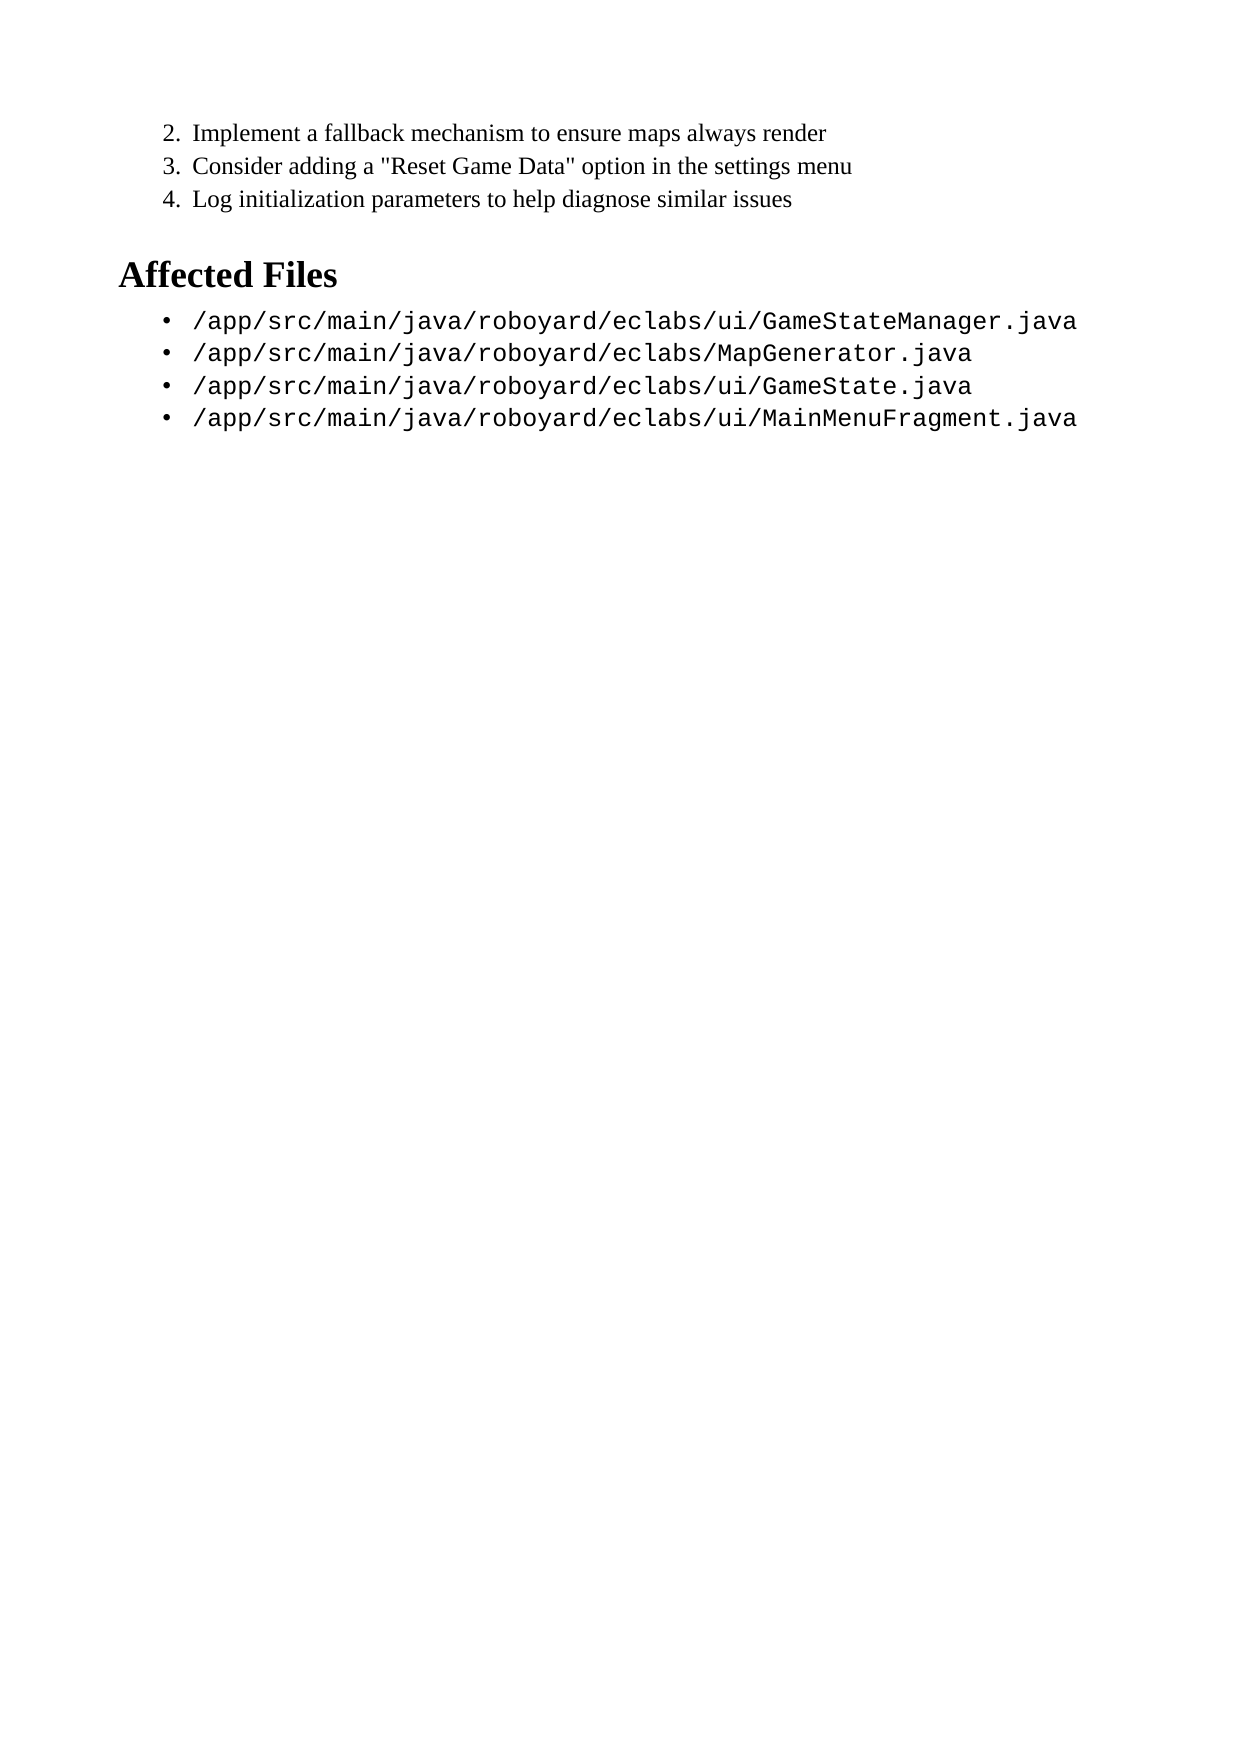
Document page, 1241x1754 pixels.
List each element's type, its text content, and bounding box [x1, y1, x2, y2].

list Implement a fallback mechanism to ensure maps always render [162, 118, 1122, 147]
subtitle Affected Files [118, 253, 1122, 296]
list Log initialization parameters to help diagnose similar issues [162, 184, 1122, 213]
list /app/src/main/java/roboyard/eclabs/MapGenerator.java [162, 341, 1122, 369]
list /app/src/main/java/roboyard/eclabs/ui/GameState.java [162, 373, 1122, 402]
list /app/src/main/java/roboyard/eclabs/ui/GameStateManager.java [162, 308, 1122, 337]
list /app/src/main/java/roboyard/eclabs/ui/MainMenuFragment.java [162, 406, 1122, 434]
list Consider adding a "Reset Game Data" option in the settings menu [162, 151, 1122, 180]
